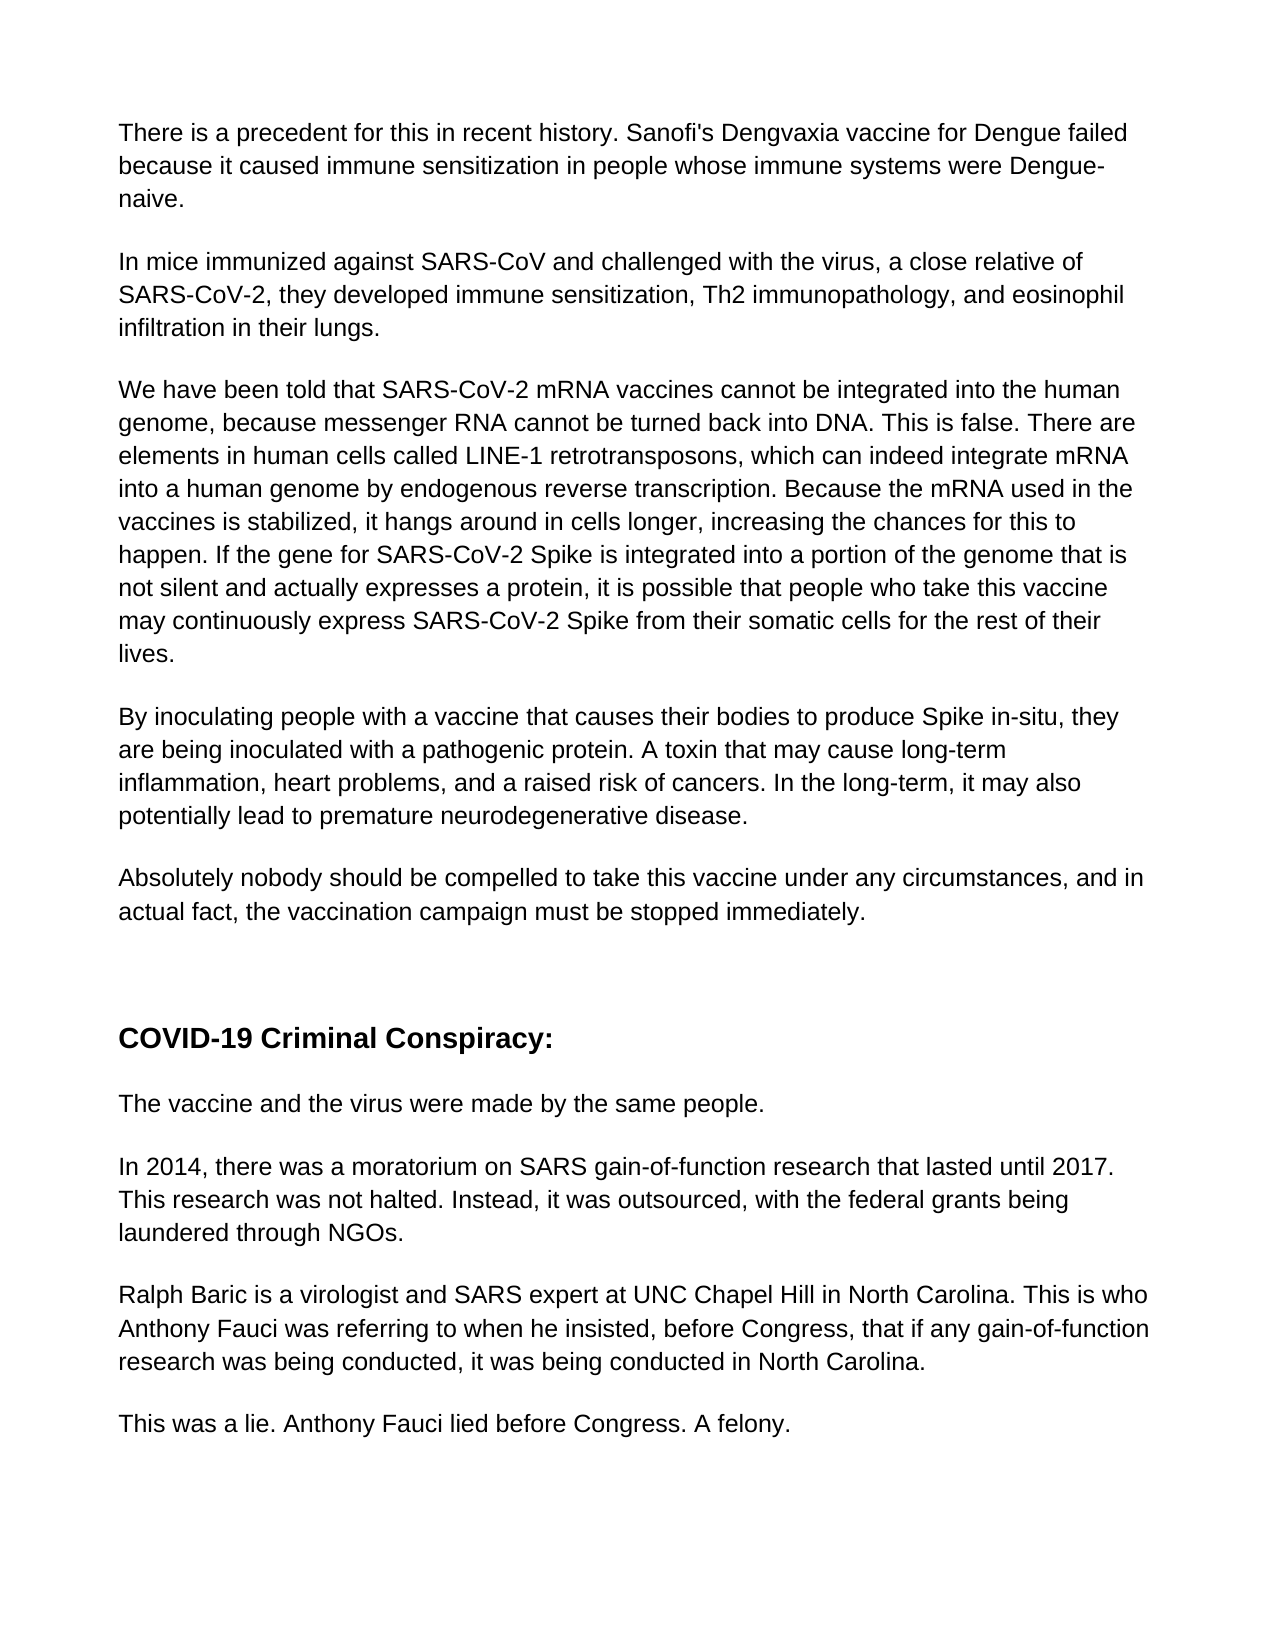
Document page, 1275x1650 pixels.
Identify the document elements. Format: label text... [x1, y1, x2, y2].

text In 2014, there was a moratorium on SARS gain-of-function research that lasted until 2017. This research was not halted. Instead, it was outsourced, with the federal grants being laundered through NGOs. [118, 1152, 1157, 1247]
text We have been told that SARS-CoV-2 mRNA vaccines cannot be integrated into the human genome, because messenger RNA cannot be turned back into DNA. This is false. There are elements in human cells called LINE-1 retrotransposons, which can indeed integrate mRNA into a human genome by endogenous reverse transcription. Because the mRNA used in the vaccines is stabilized, it hangs around in cells longer, increasing the chances for this to happen. If the gene for SARS-CoV-2 Spike is integrated into a portion of the genome that is not silent and actually expresses a protein, it is possible that people who take this vaccine may continuously express SARS-CoV-2 Spike from their somatic cells for the rest of their lives. [118, 375, 1157, 668]
text Absolutely nobody should be compelled to take this vaccine under any circumstances, and in actual fact, the vaccination campaign must be stopped immediately. [118, 863, 1157, 925]
text Ralph Baric is a virologist and SARS expert at UNC Chapel Hill in North Carolina. This is who Anthony Fauci was referring to when he insisted, before Congress, that if any gain-of-function research was being conducted, it was being conducted in North Carolina. [118, 1281, 1157, 1375]
text There is a precedent for this in recent history. Sanofi's Dengvaxia vaccine for Dengue failed because it caused immune sensitization in people whose immune systems were Dengue-naive. [118, 118, 1157, 213]
text COVID-19 Criminal Conspiracy: [118, 1021, 1157, 1055]
text This was a lie. Anthony Fauci lied before Congress. A felony. [118, 1409, 1157, 1438]
text In mice immunized against SARS-CoV and challenged with the virus, a close relative of SARS-CoV-2, they developed immune sensitization, Th2 immunopathology, and eosinophil infiltration in their lungs. [118, 247, 1157, 341]
text By inoculating people with a vaccine that causes their bodies to produce Spike in-situ, they are being inoculated with a pathogenic protein. A toxin that may cause long-term inflammation, heart problems, and a raised risk of cancers. In the long-term, it may also potentially lead to premature neurodegenerative disease. [118, 702, 1157, 830]
text The vaccine and the virus were made by the same people. [118, 1089, 1157, 1118]
